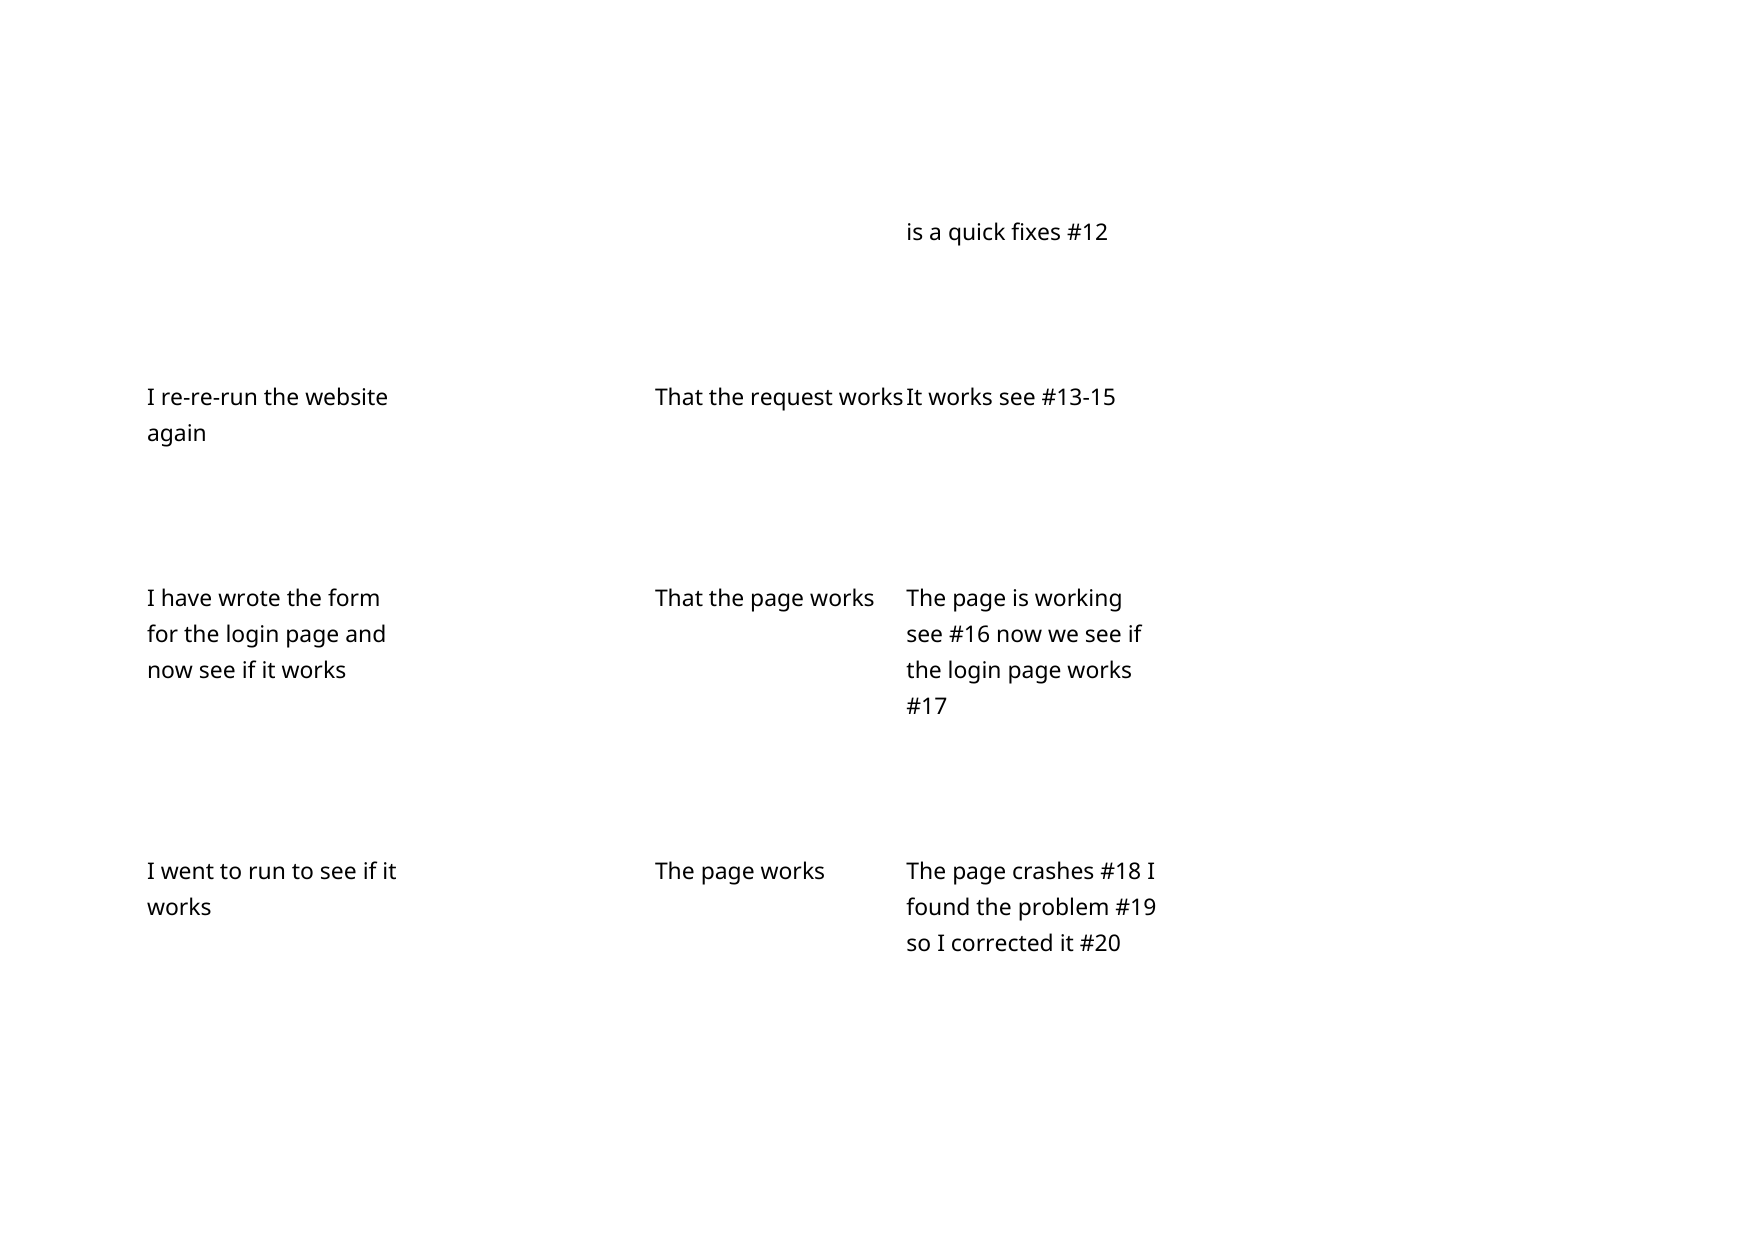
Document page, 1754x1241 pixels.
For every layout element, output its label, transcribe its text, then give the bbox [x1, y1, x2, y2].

table_cell [655, 151, 906, 315]
table_cell [402, 791, 654, 1027]
table_cell [1160, 791, 1411, 1027]
table_cell [1160, 518, 1411, 790]
table_cell I re-re-run the website again [147, 316, 401, 517]
table_cell It works see #13-15 [907, 316, 1159, 517]
table_cell is a quick fixes #12 [907, 151, 1159, 315]
table_cell I have wrote the form for the login page and now see if it works [147, 518, 401, 790]
table_cell [402, 316, 654, 517]
table_cell The page is working see #16 now we see if the login page works #17 [907, 518, 1159, 790]
table_cell That the request works [655, 316, 906, 517]
table_cell [1160, 151, 1411, 315]
table_cell The page crashes #18 I found the problem #19 so I corrected it #20 [907, 791, 1159, 1027]
table_cell [147, 151, 401, 315]
table_cell [402, 518, 654, 790]
table_cell The page works [655, 791, 906, 1027]
table_cell [402, 151, 654, 315]
table_cell That the page works [655, 518, 906, 790]
table_cell I went to run to see if it works [147, 791, 401, 1027]
table_cell [1160, 316, 1411, 517]
